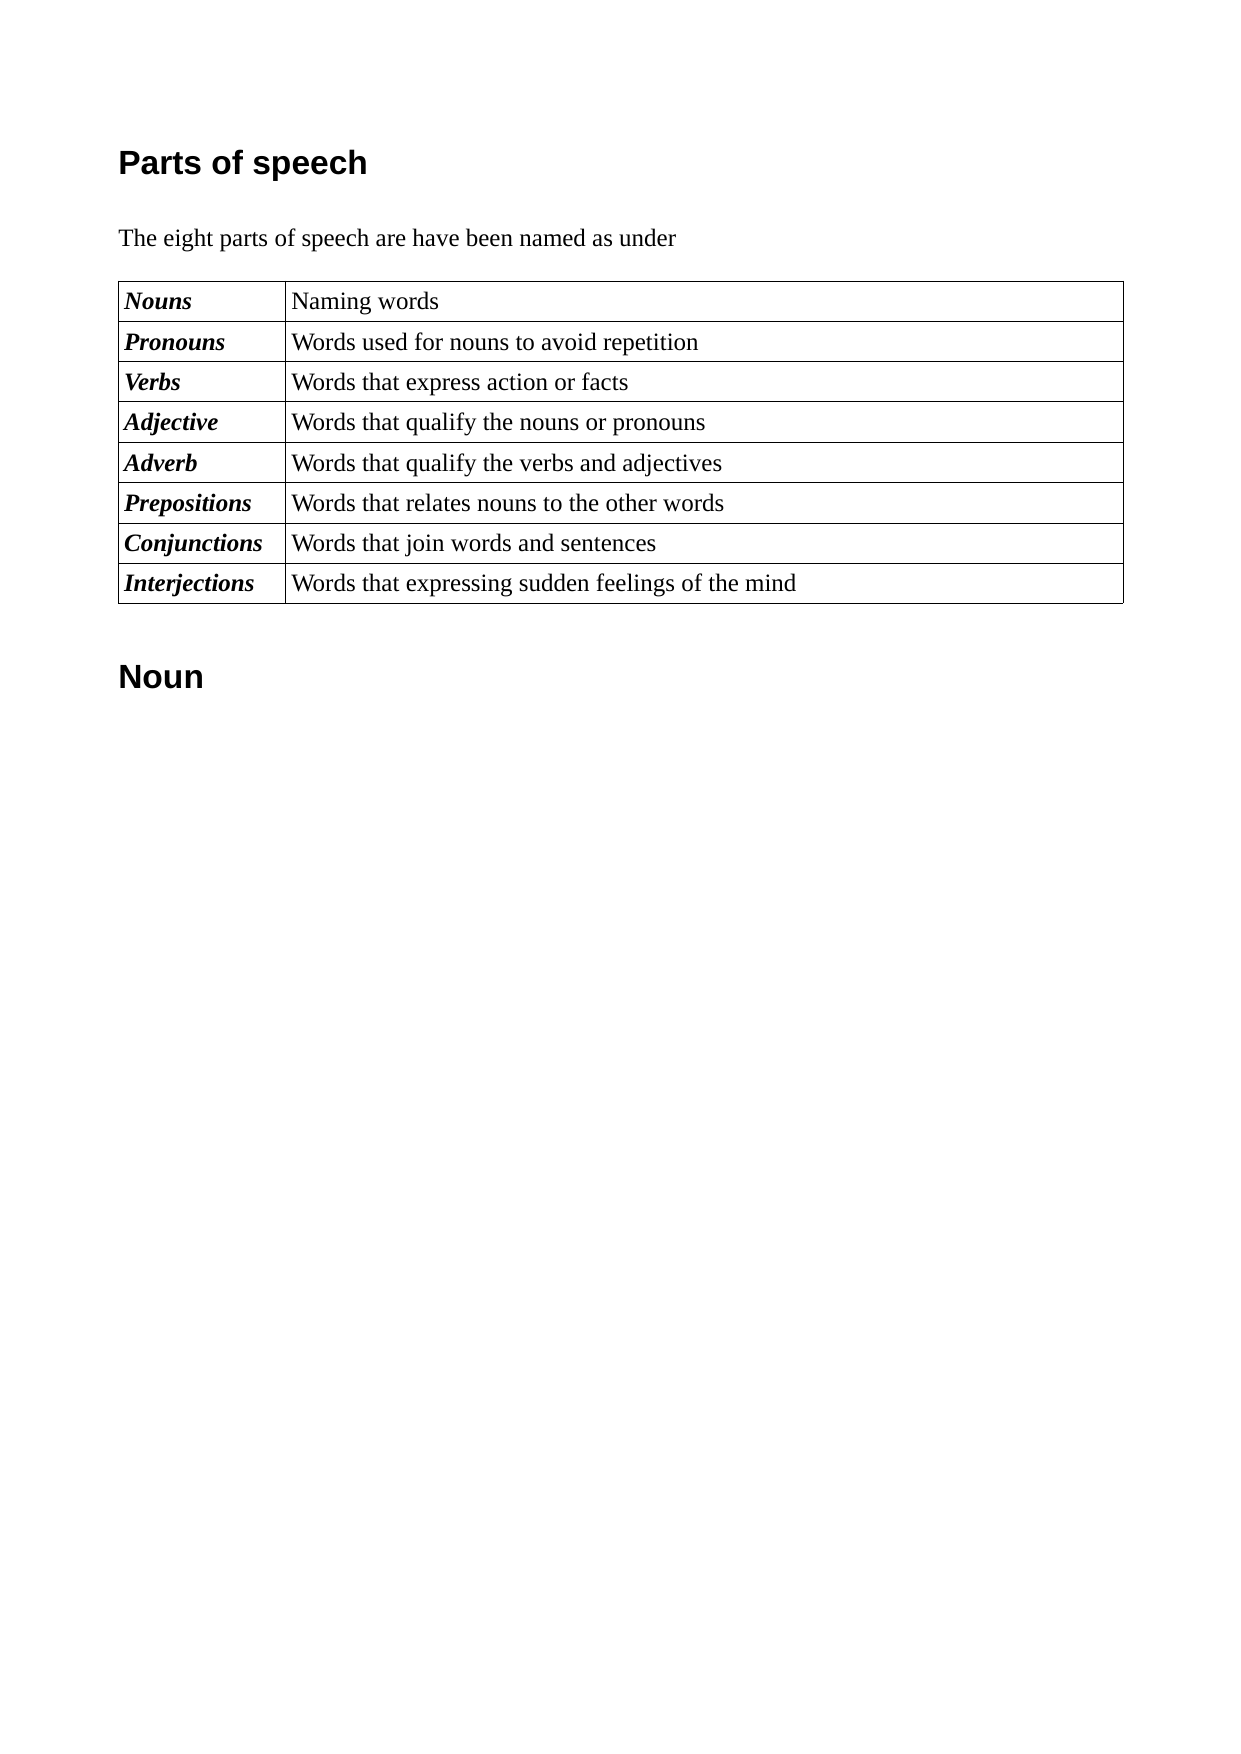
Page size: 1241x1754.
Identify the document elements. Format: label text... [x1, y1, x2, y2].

table_cell Words that join words and sentences [286, 524, 1123, 563]
table_cell Words that express action or facts [286, 362, 1123, 401]
table_header Naming words [286, 282, 1123, 321]
table_cell Verbs [119, 362, 285, 401]
table_cell Conjunctions [119, 524, 285, 563]
subtitle Noun [118, 657, 1122, 696]
subtitle Parts of speech [118, 143, 1122, 182]
table_cell Words used for nouns to avoid repetition [286, 322, 1123, 361]
table_cell Interjections [119, 564, 285, 603]
table_cell Pronouns [119, 322, 285, 361]
table_cell Words that relates nouns to the other words [286, 483, 1123, 522]
table_cell Prepositions [119, 483, 285, 522]
table_cell Adjective [119, 402, 285, 442]
table_cell Words that qualify the nouns or pronouns [286, 402, 1123, 442]
text The eight parts of speech are have been named as under [118, 223, 1122, 252]
table_cell Words that expressing sudden feelings of the mind [286, 564, 1123, 603]
table_header Nouns [119, 282, 285, 321]
table_cell Words that qualify the verbs and adjectives [286, 443, 1123, 482]
table_cell Adverb [119, 443, 285, 482]
